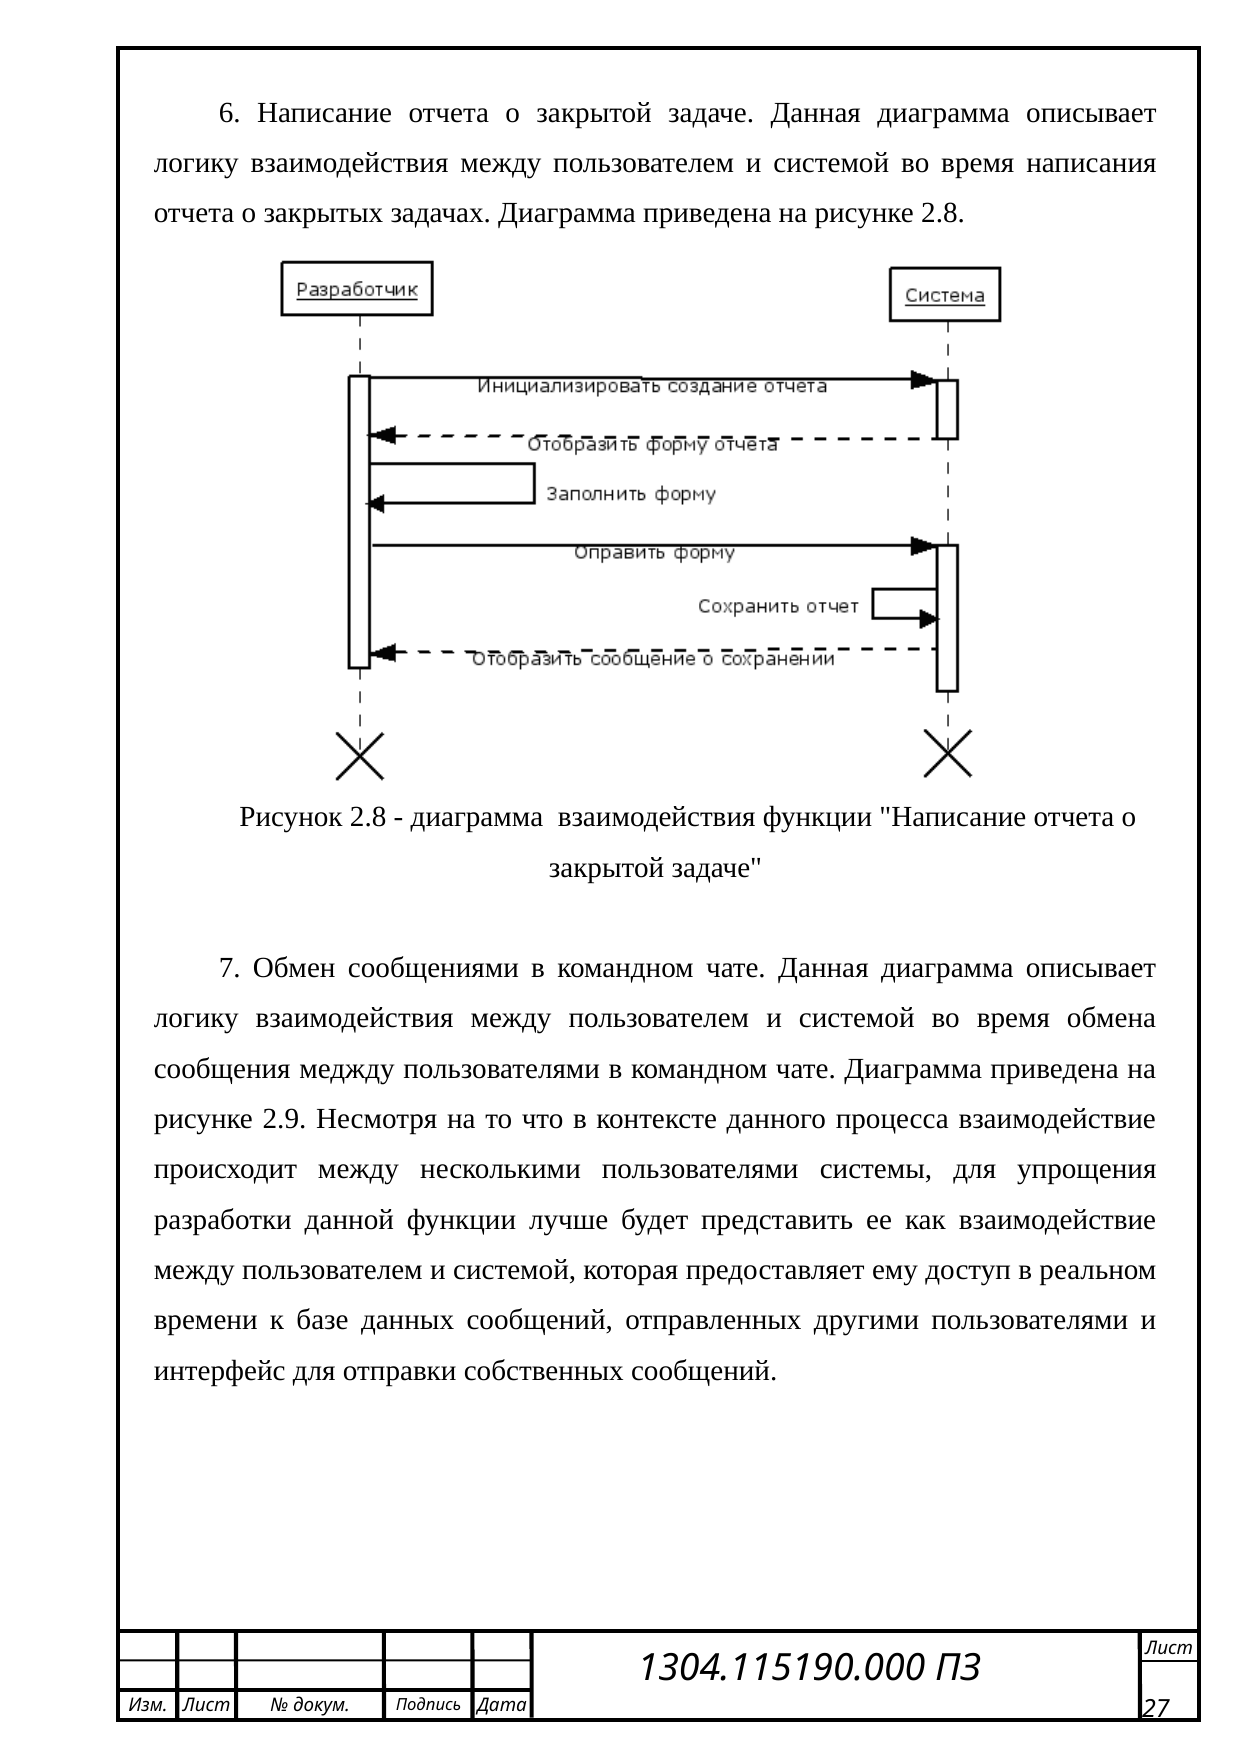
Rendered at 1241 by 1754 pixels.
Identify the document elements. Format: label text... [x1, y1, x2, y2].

picture [272, 246, 1003, 782]
text 6. Написание отчета о закрытой задаче. Данная диаграмма описывает логику взаимодействия между пользователем и системой во время написания отчета о закрытых задачах. Диаграмма приведена на рисунке 2.8. [153, 95, 1157, 229]
text Рисунок 2.8 - диаграмма взаимодействия функции "Написание отчета о закрытой задаче" [153, 799, 1157, 883]
text 7. Обмен сообщениями в командном чате. Данная диаграмма описывает логику взаимодействия между пользователем и системой во время обмена сообщения меджду пользователями в командном чате. Диаграмма приведена на рисунке 2.9. Несмотря на то что в контексте данного процесса взаимодействие происходит между несколькими пользователями системы, для упрощения разработки данной функции лучше будет представить ее как взаимодействие между пользователем и системой, которая предоставляет ему доступ в реальном времени к базе данных сообщений, отправленных другими пользователями и интерфейс для отправки собственных сообщений. [153, 950, 1157, 1386]
